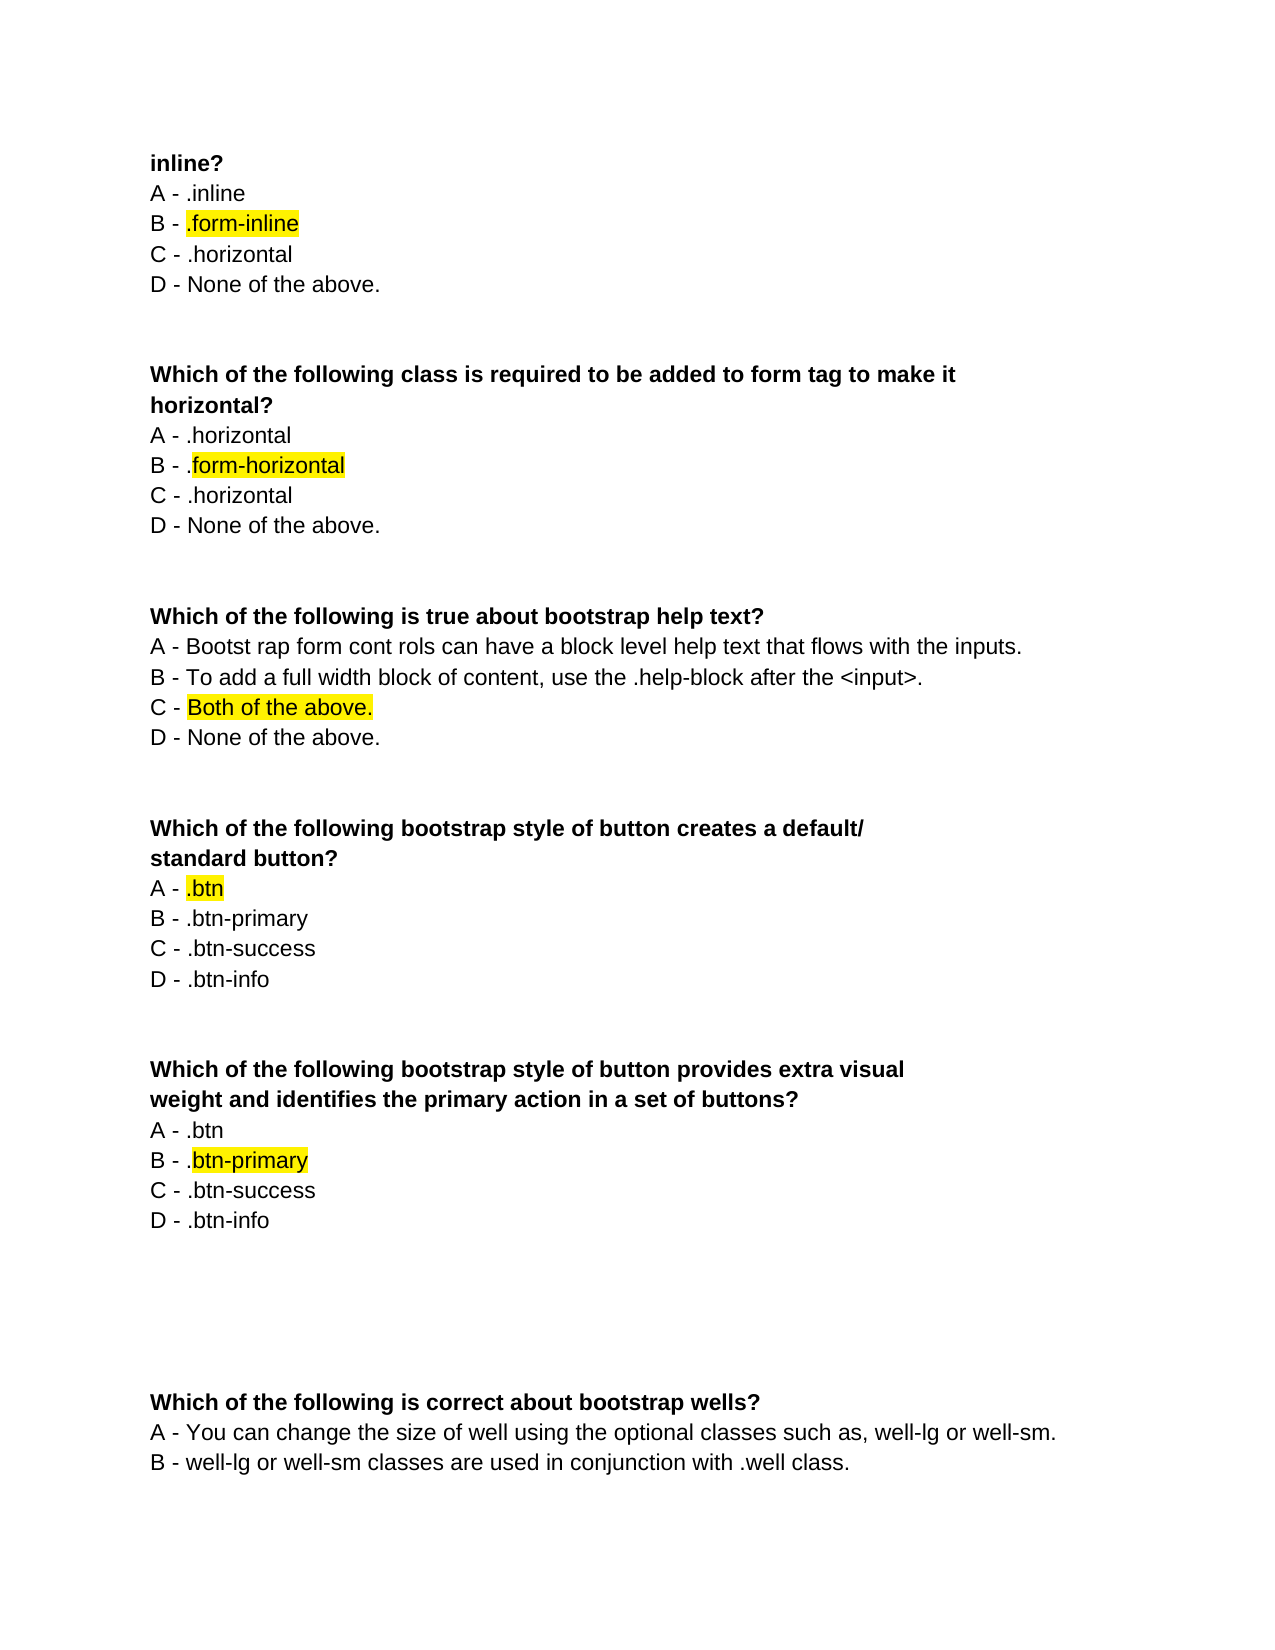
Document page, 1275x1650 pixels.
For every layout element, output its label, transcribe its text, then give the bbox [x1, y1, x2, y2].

text Which of the following class is required to be added to form tag to make it [150, 361, 1125, 388]
text horizontal? [150, 392, 1125, 418]
text C - .btn-success [150, 935, 1125, 962]
text A - .inline [150, 180, 1125, 207]
text D - None of the above. [150, 724, 1125, 750]
text Which of the following is true about bootstrap help text? [150, 603, 1125, 629]
text weight and identifies the primary action in a set of buttons? [150, 1086, 1125, 1113]
text B - To add a full width block of content, use the .help-block after the <input>. [150, 663, 1125, 690]
text D - None of the above. [150, 512, 1125, 539]
text standard button? [150, 845, 1125, 871]
text A - .horizontal [150, 422, 1125, 448]
text D - .btn-info [150, 1207, 1125, 1234]
text Which of the following bootstrap style of button creates a default/ [150, 814, 1125, 841]
text C - .horizontal [150, 241, 1125, 267]
text A - .btn [150, 1117, 1125, 1143]
text B - .btn-primary [150, 1147, 1125, 1173]
text C - Both of the above. [150, 694, 1125, 720]
text A - Bootst rap form cont rols can have a block level help text that flows with the inputs. [150, 633, 1125, 660]
text C - .btn-success [150, 1177, 1125, 1203]
text C - .horizontal [150, 482, 1125, 509]
text A - .btn [150, 875, 1125, 901]
text Which of the following is correct about bootstrap wells? [150, 1388, 1125, 1415]
text B - well-lg or well-sm classes are used in conjunction with .well class. [150, 1449, 1125, 1475]
text D - .btn-info [150, 966, 1125, 992]
text D - None of the above. [150, 271, 1125, 297]
text A - You can change the size of well using the optional classes such as, well-lg or well-sm. [150, 1419, 1125, 1445]
text B - .form-horizontal [150, 452, 1125, 478]
text inline? [150, 150, 1125, 176]
text B - .form-inline [150, 210, 1125, 237]
text Which of the following bootstrap style of button provides extra visual [150, 1056, 1125, 1083]
text B - .btn-primary [150, 905, 1125, 932]
